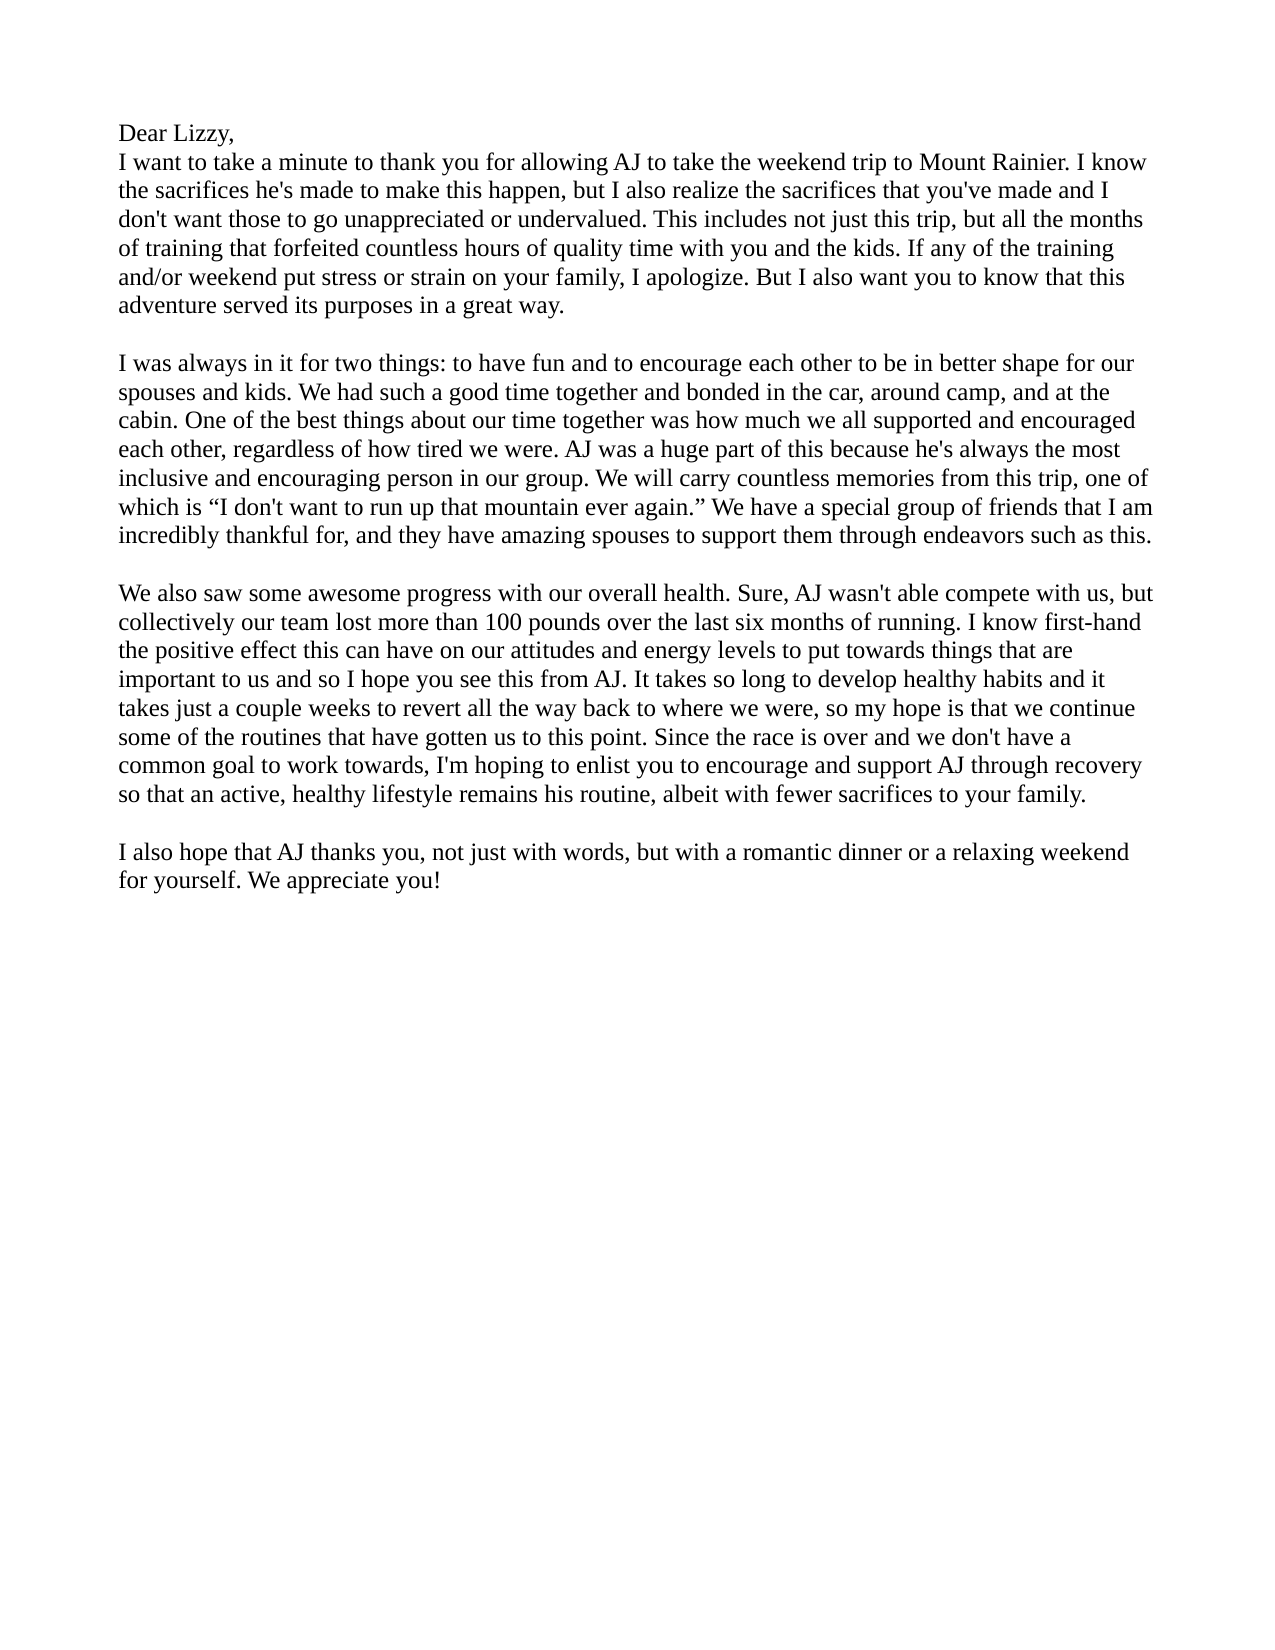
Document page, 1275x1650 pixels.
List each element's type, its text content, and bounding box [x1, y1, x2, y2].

text I was always in it for two things: to have fun and to encourage each other to be in better shape for our spouses and kids. We had such a good time together and bonded in the car, around camp, and at the cabin. One of the best things about our time together was how much we all supported and encouraged each other, regardless of how tired we were. AJ was a huge part of this because he's always the most inclusive and encouraging person in our group. We will carry countless memories from this trip, one of which is “I don't want to run up that mountain ever again.” We have a special group of friends that I am incredibly thankful for, and they have amazing spouses to support them through endeavors such as this. [118, 348, 1157, 549]
text We also saw some awesome progress with our overall health. Sure, AJ wasn't able compete with us, but collectively our team lost more than 100 pounds over the last six months of running. I know first-hand the positive effect this can have on our attitudes and energy levels to put towards things that are important to us and so I hope you see this from AJ. It takes so long to develop healthy habits and it takes just a couple weeks to revert all the way back to where we were, so my hope is that we continue some of the routines that have gotten us to this point. Since the race is over and we don't have a common goal to work towards, I'm hoping to enlist you to encourage and support AJ through recovery so that an active, healthy lifestyle remains his routine, albeit with fewer sacrifices to your family. [118, 578, 1157, 808]
text I want to take a minute to thank you for allowing AJ to take the weekend trip to Mount Rainier. I know the sacrifices he's made to make this happen, but I also realize the sacrifices that you've made and I don't want those to go unappreciated or undervalued. This includes not just this trip, but all the months of training that forfeited countless hours of quality time with you and the kids. If any of the training and/or weekend put stress or strain on your family, I apologize. But I also want you to know that this adventure served its purposes in a great way. [118, 147, 1157, 319]
text Dear Lizzy, [118, 118, 1157, 147]
text I also hope that AJ thanks you, not just with words, but with a romantic dinner or a relaxing weekend for yourself. We appreciate you! [118, 837, 1157, 894]
